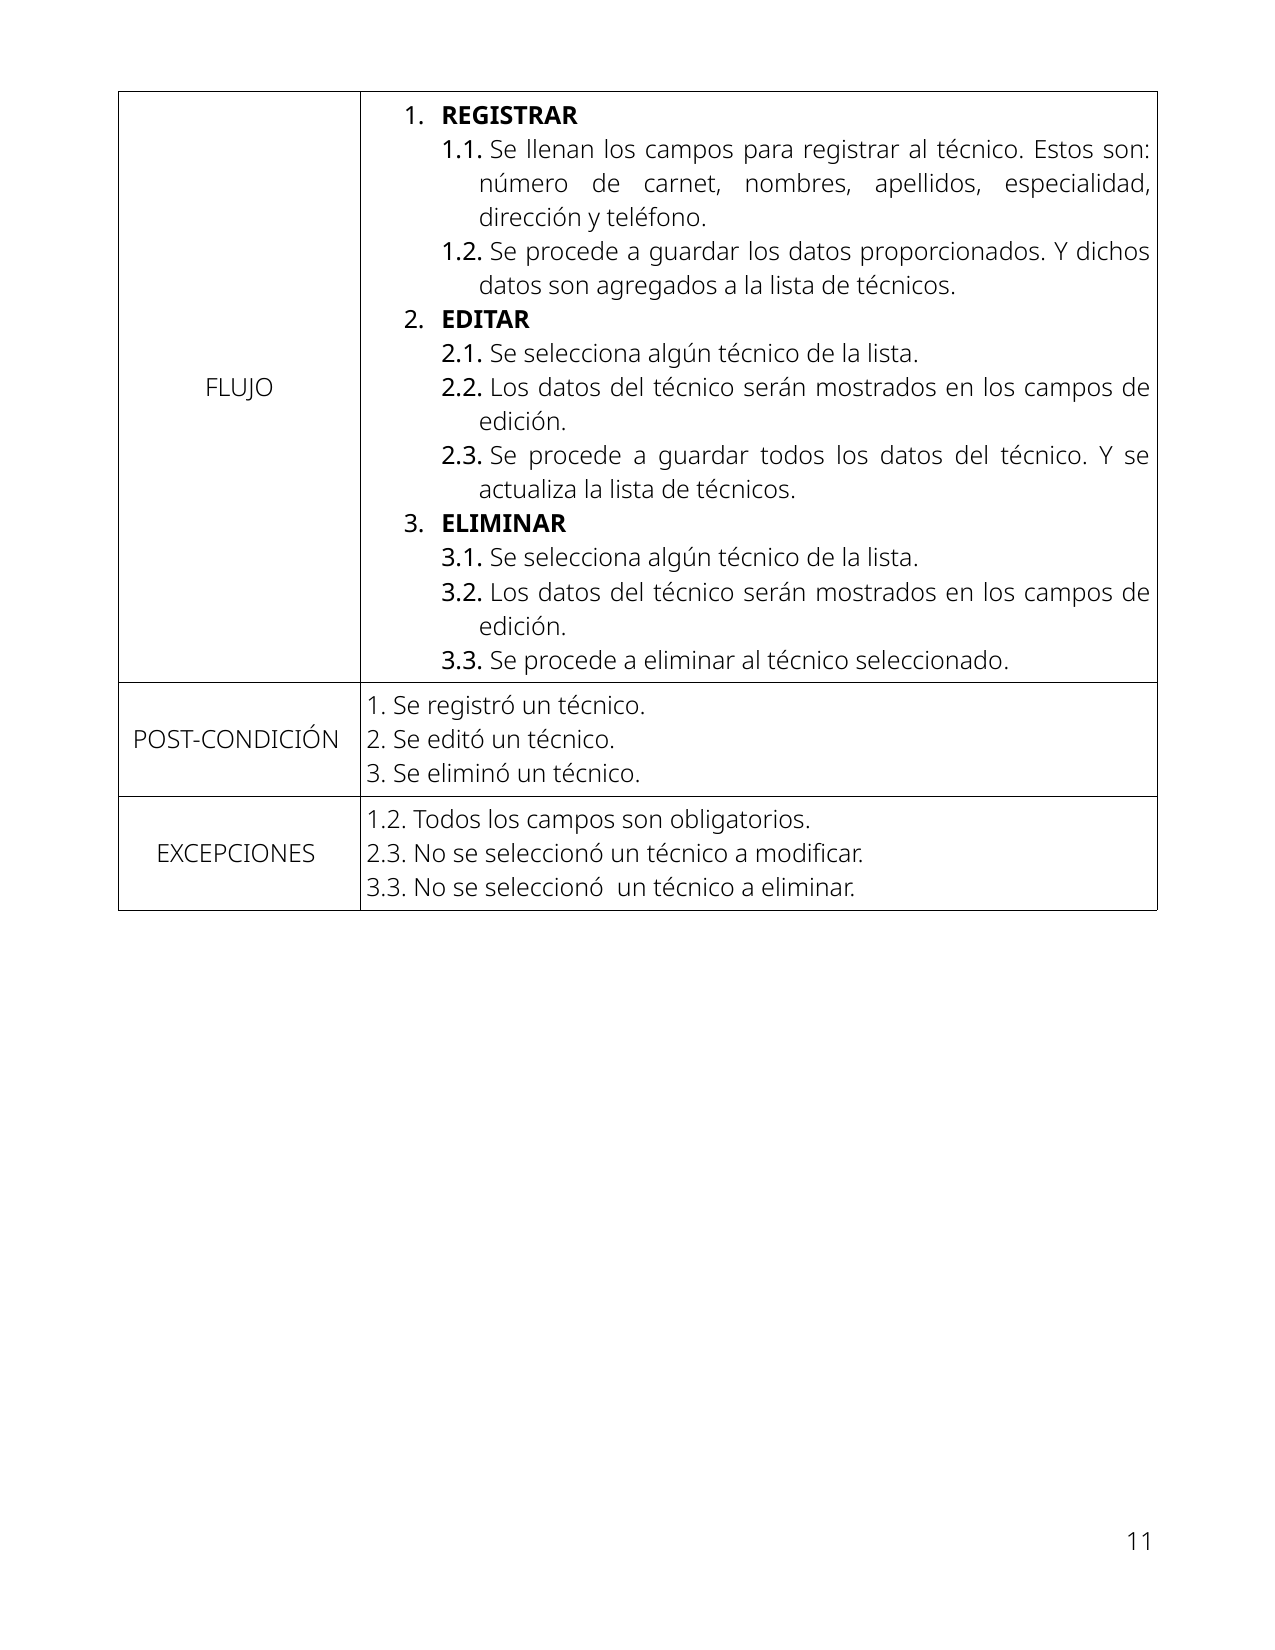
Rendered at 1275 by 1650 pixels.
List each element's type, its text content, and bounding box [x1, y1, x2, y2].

table_cell 1.2. Todos los campos son obligatorios. 2.3. No se seleccionó un técnico a modificar. 3.3. No se seleccionó un técnico a eliminar. [361, 797, 1157, 909]
table_cell POST-CONDICIÓN [119, 683, 360, 796]
table_cell EXCEPCIONES [119, 797, 360, 909]
table_cell 1. Se registró un técnico. 2. Se editó un técnico. 3. Se eliminó un técnico. [361, 683, 1157, 796]
table_cell FLUJO [119, 92, 360, 682]
table_cell REGISTRAR Se llenan los campos para registrar al técnico. Estos son: número de carnet, nombres, apellidos, especialidad, dirección y teléfono. Se procede a guardar los datos proporcionados. Y dichos datos son agregados a la lista de técnicos. EDITAR Se selecciona algún técnico de la lista. Los datos del técnico serán mostrados en los campos de edición. Se procede a guardar todos los datos del técnico. Y se actualiza la lista de técnicos. ELIMINAR Se selecciona algún técnico de la lista. Los datos del técnico serán mostrados en los campos de edición. Se procede a eliminar al técnico seleccionado. [361, 92, 1157, 682]
